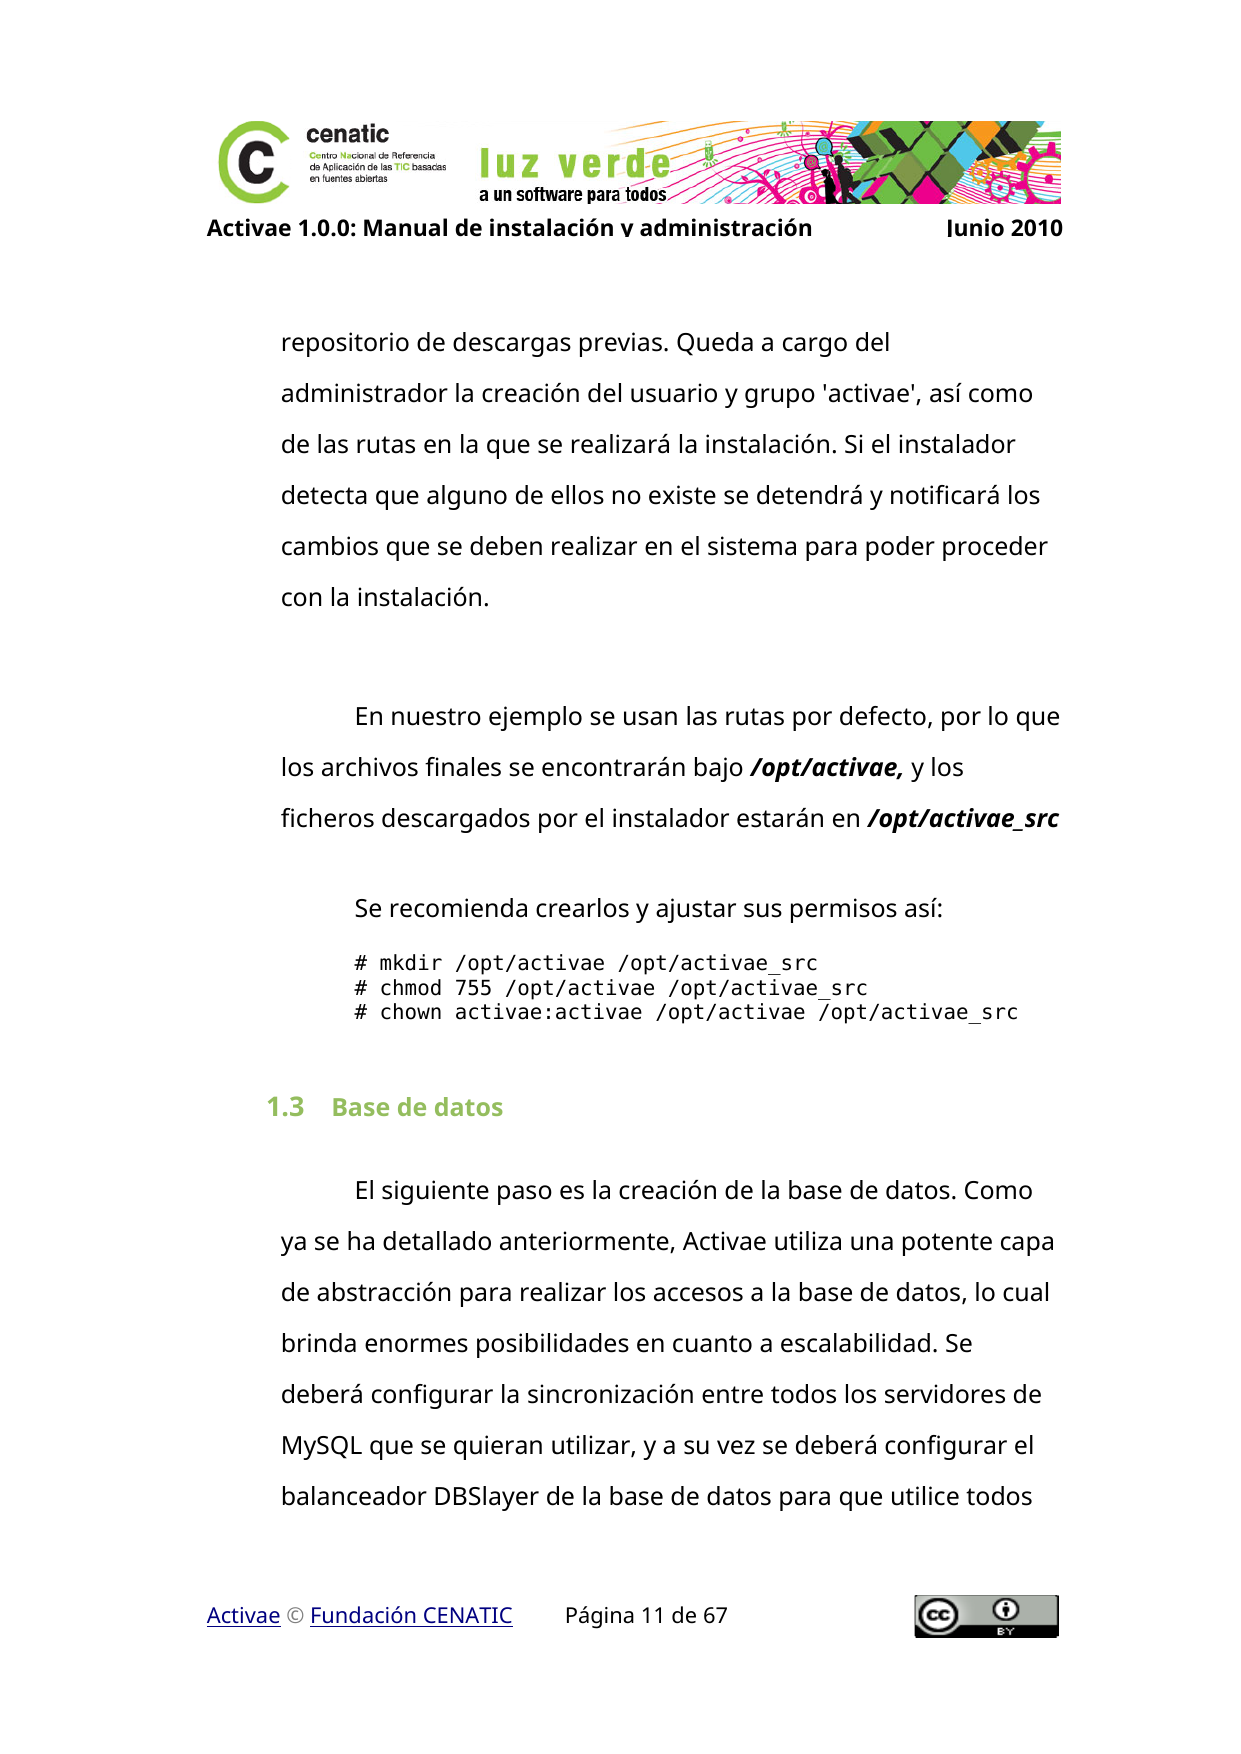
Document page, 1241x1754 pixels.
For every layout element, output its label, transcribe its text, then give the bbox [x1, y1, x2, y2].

text En nuestro ejemplo se usan las rutas por defecto, por lo que los archivos finales se encontrarán bajo /opt/activae, y los ficheros descargados por el instalador estarán en /opt/activae_src [281, 698, 1063, 834]
text repositorio de descargas previas. Queda a cargo del administrador la creación del usuario y grupo 'activae', así como de las rutas en la que se realizará la instalación. Si el instalador detecta que alguno de ellos no existe se detendrá y notificará los cambios que se deben realizar en el sistema para poder proceder con la instalación. [281, 325, 1063, 614]
subtitle Base de datos [207, 1088, 1063, 1124]
picture [914, 1595, 1059, 1638]
text # chmod 755 /opt/activae /opt/activae_src [354, 976, 1063, 1000]
text # chown activae:activae /opt/activae /opt/activae_src [354, 1000, 1063, 1024]
text # mkdir /opt/activae /opt/activae_src [354, 951, 1063, 976]
text Se recomienda crearlos y ajustar sus permisos así: [281, 891, 1063, 925]
text El siguiente paso es la creación de la base de datos. Como ya se ha detallado anteriormente, Activae utiliza una potente capa de abstracción para realizar los accesos a la base de datos, lo cual brinda enormes posibilidades en cuanto a escalabilidad. Se deberá configurar la sincronización entre todos los servidores de MySQL que se quieran utilizar, y a su vez se deberá configurar el balanceador DBSlayer de la base de datos para que utilice todos [281, 1172, 1063, 1513]
picture [211, 121, 1061, 204]
